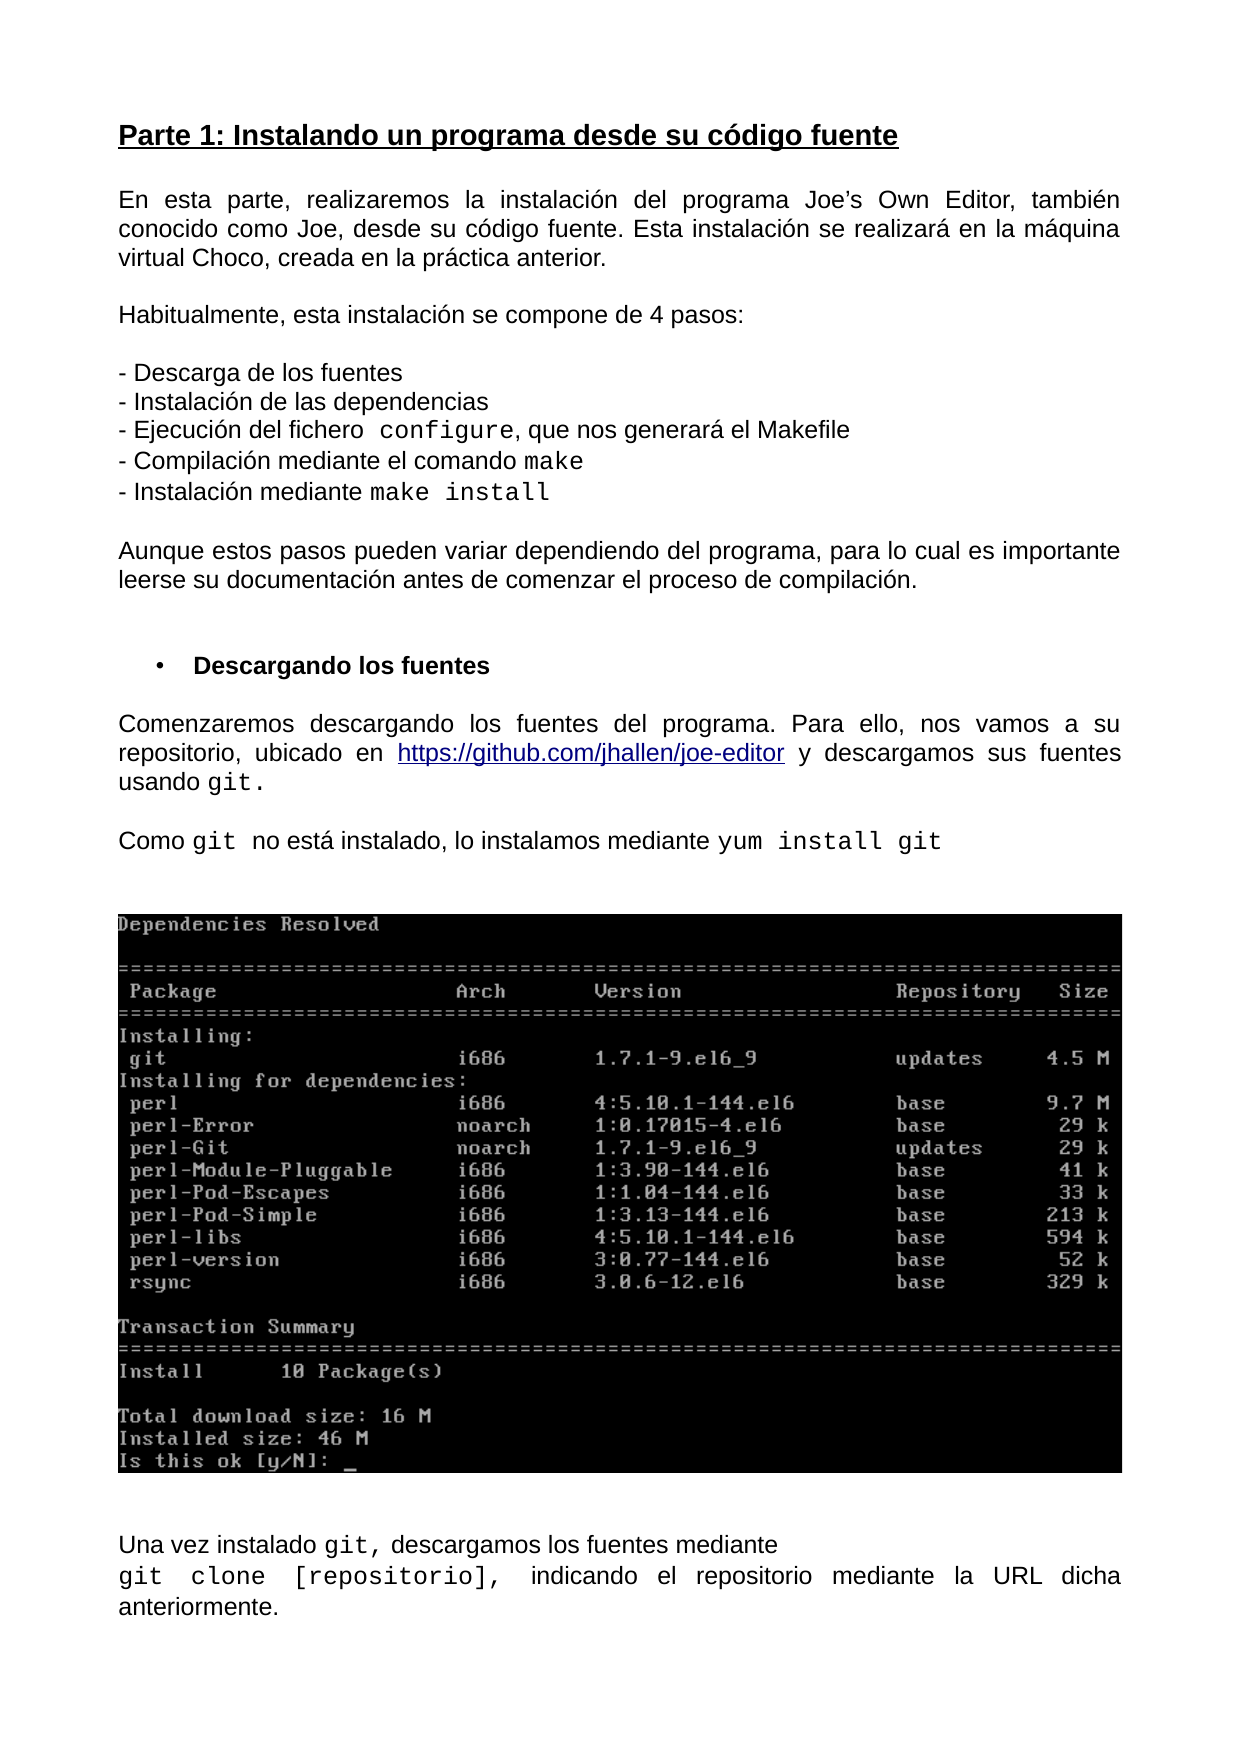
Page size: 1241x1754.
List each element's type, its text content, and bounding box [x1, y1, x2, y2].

list Descargando los fuentes [156, 651, 1122, 680]
text Habitualmente, esta instalación se compone de 4 pasos: [118, 300, 1122, 329]
text - Instalación de las dependencias [118, 386, 1122, 415]
text - Descarga de los fuentes [118, 358, 1122, 386]
text Aunque estos pasos pueden variar dependiendo del programa, para lo cual es importante leerse su documentación antes de comenzar el proceso de compilación. [118, 536, 1122, 594]
picture [118, 914, 1123, 1473]
text - Compilación mediante el comando make [118, 446, 1122, 477]
text git clone [repositorio], indicando el repositorio mediante la URL dicha anteriormente. [118, 1561, 1122, 1620]
text En esta parte, realizaremos la instalación del programa Joe’s Own Editor, también conocido como Joe, desde su código fuente. Esta instalación se realizará en la máquina virtual Choco, creada en la práctica anterior. [118, 185, 1122, 271]
text Parte 1: Instalando un programa desde su código fuente [118, 118, 1122, 152]
text - Instalación mediante make install [118, 477, 1122, 508]
text Comenzaremos descargando los fuentes del programa. Para ello, nos vamos a su repositorio, ubicado en https://github.com/jhallen/joe-editor y descargamos sus fuentes usando git. [118, 709, 1122, 797]
text Como git no está instalado, lo instalamos mediante yum install git [118, 826, 1122, 857]
text - Ejecución del fichero configure, que nos generará el Makefile [118, 415, 1122, 446]
text Una vez instalado git, descargamos los fuentes mediante [118, 1530, 1122, 1561]
